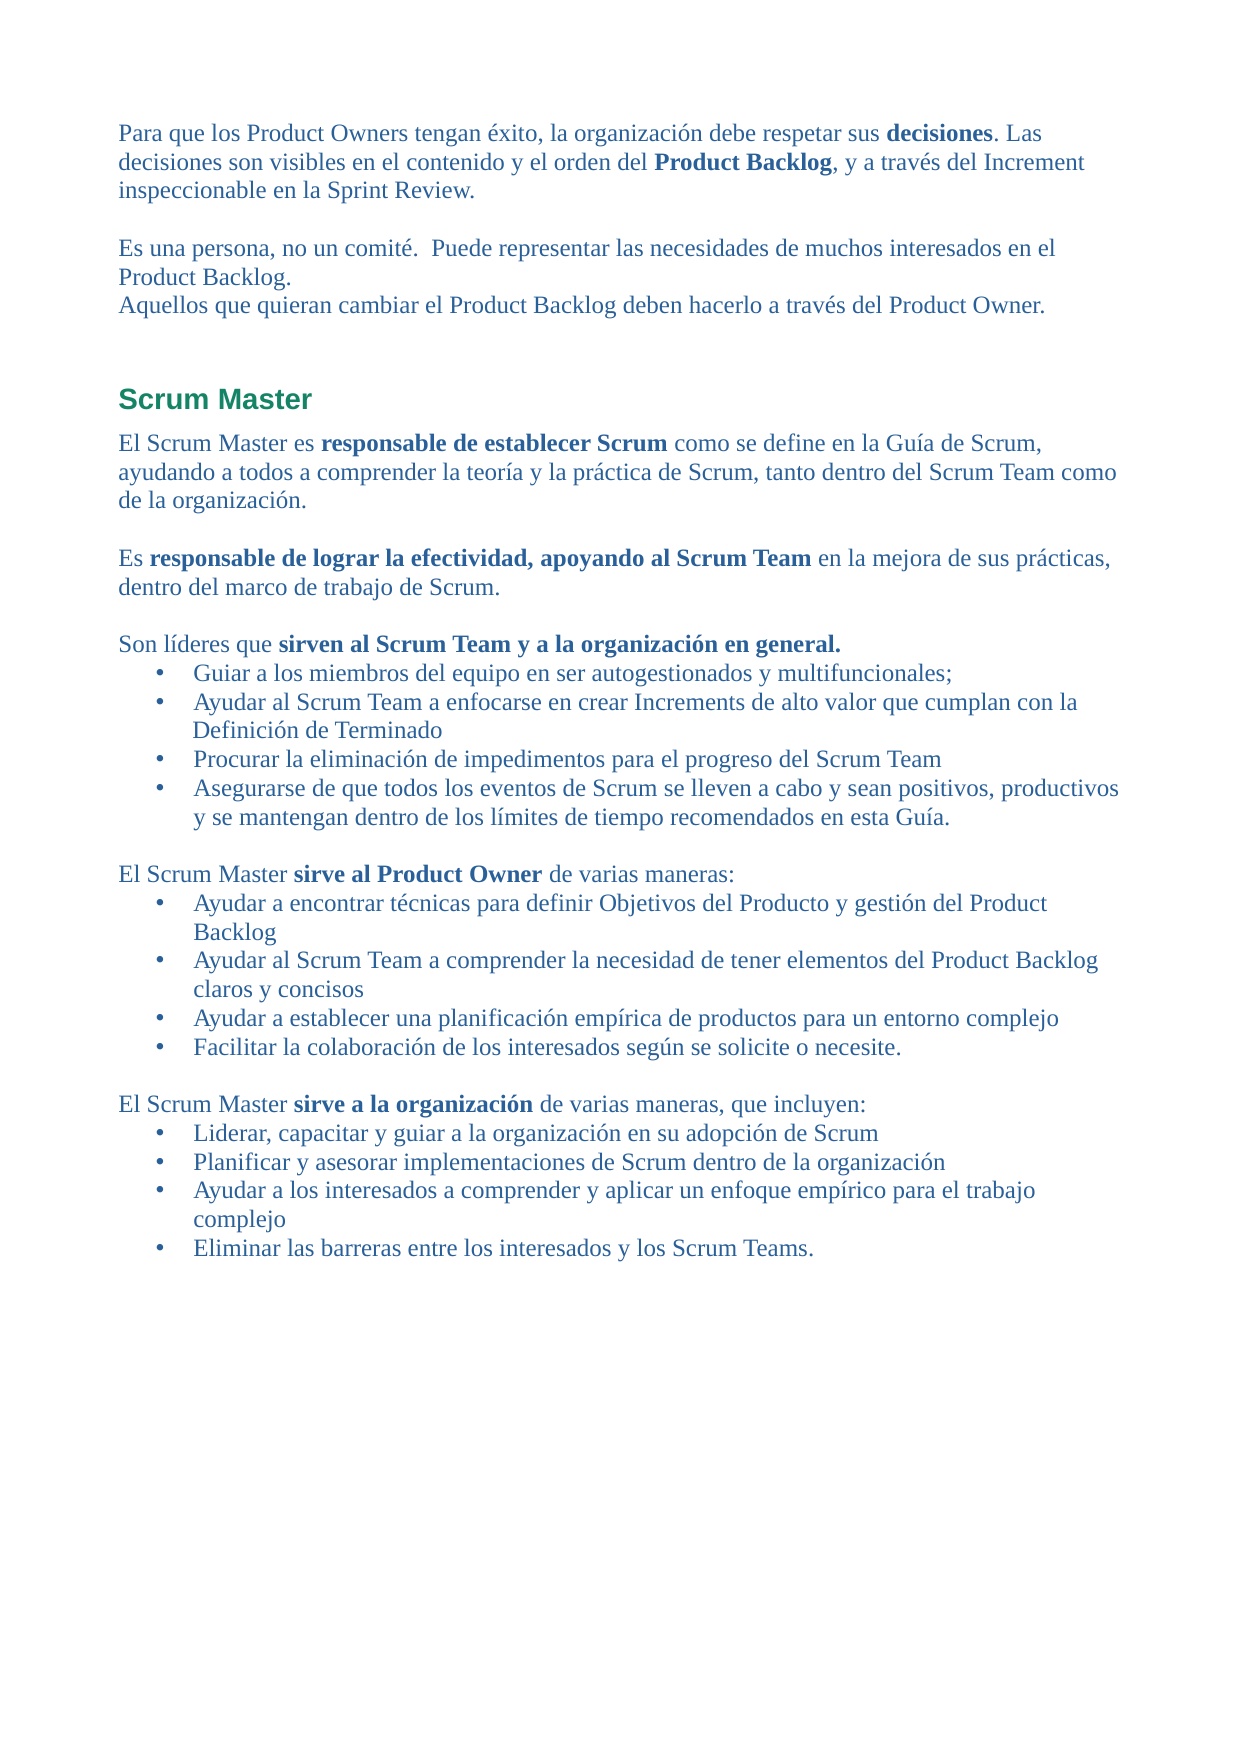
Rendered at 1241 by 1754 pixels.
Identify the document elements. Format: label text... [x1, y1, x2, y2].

text Definición de Terminado [118, 715, 1122, 744]
list Liderar, capacitar y guiar a la organización en su adopción de Scrum [156, 1118, 1122, 1147]
list Ayudar al Scrum Team a enfocarse en crear Increments de alto valor que cumplan con la [156, 687, 1122, 715]
text Son líderes que sirven al Scrum Team y a la organización en general. [118, 629, 1122, 658]
list Guiar a los miembros del equipo en ser autogestionados y multifuncionales; [156, 658, 1122, 687]
list Ayudar a establecer una planificación empírica de productos para un entorno complejo [156, 1003, 1122, 1032]
list claros y concisos [156, 974, 1122, 1003]
text El Scrum Master es responsable de establecer Scrum como se define en la Guía de Scrum, ayudando a todos a comprender la teoría y la práctica de Scrum, tanto dentro del Scrum Team como de la organización. [118, 428, 1122, 514]
list Planificar y asesorar implementaciones de Scrum dentro de la organización [156, 1147, 1122, 1175]
list Eliminar las barreras entre los interesados y los Scrum Teams. [156, 1233, 1122, 1262]
text decisiones son visibles en el contenido y el orden del Product Backlog, y a través del Increment [118, 147, 1122, 176]
list Ayudar a los interesados a comprender y aplicar un enfoque empírico para el trabajo complejo [156, 1175, 1122, 1233]
text El Scrum Master sirve a la organización de varias maneras, que incluyen: [118, 1089, 1122, 1118]
list Facilitar la colaboración de los interesados según se solicite o necesite. [156, 1032, 1122, 1060]
list Asegurarse de que todos los eventos de Scrum se lleven a cabo y sean positivos, productivos y se mantengan dentro de los límites de tiempo recomendados en esta Guía. [156, 773, 1122, 830]
text Aquellos que quieran cambiar el Product Backlog deben hacerlo a través del Product Owner. [118, 291, 1122, 319]
text inspeccionable en la Sprint Review. [118, 176, 1122, 204]
list Ayudar al Scrum Team a comprender la necesidad de tener elementos del Product Backlog [156, 945, 1122, 974]
text Para que los Product Owners tengan éxito, la organización debe respetar sus decisiones. Las [118, 118, 1122, 147]
text Es una persona, no un comité. Puede representar las necesidades de muchos interesados en el Product Backlog. [118, 233, 1122, 291]
subtitle Scrum Master [118, 382, 1122, 415]
list Ayudar a encontrar técnicas para definir Objetivos del Producto y gestión del Product Backlog [156, 888, 1122, 945]
text Es responsable de lograr la efectividad, apoyando al Scrum Team en la mejora de sus prácticas, dentro del marco de trabajo de Scrum. [118, 543, 1122, 600]
list Procurar la eliminación de impedimentos para el progreso del Scrum Team [156, 744, 1122, 773]
text El Scrum Master sirve al Product Owner de varias maneras: [118, 859, 1122, 888]
